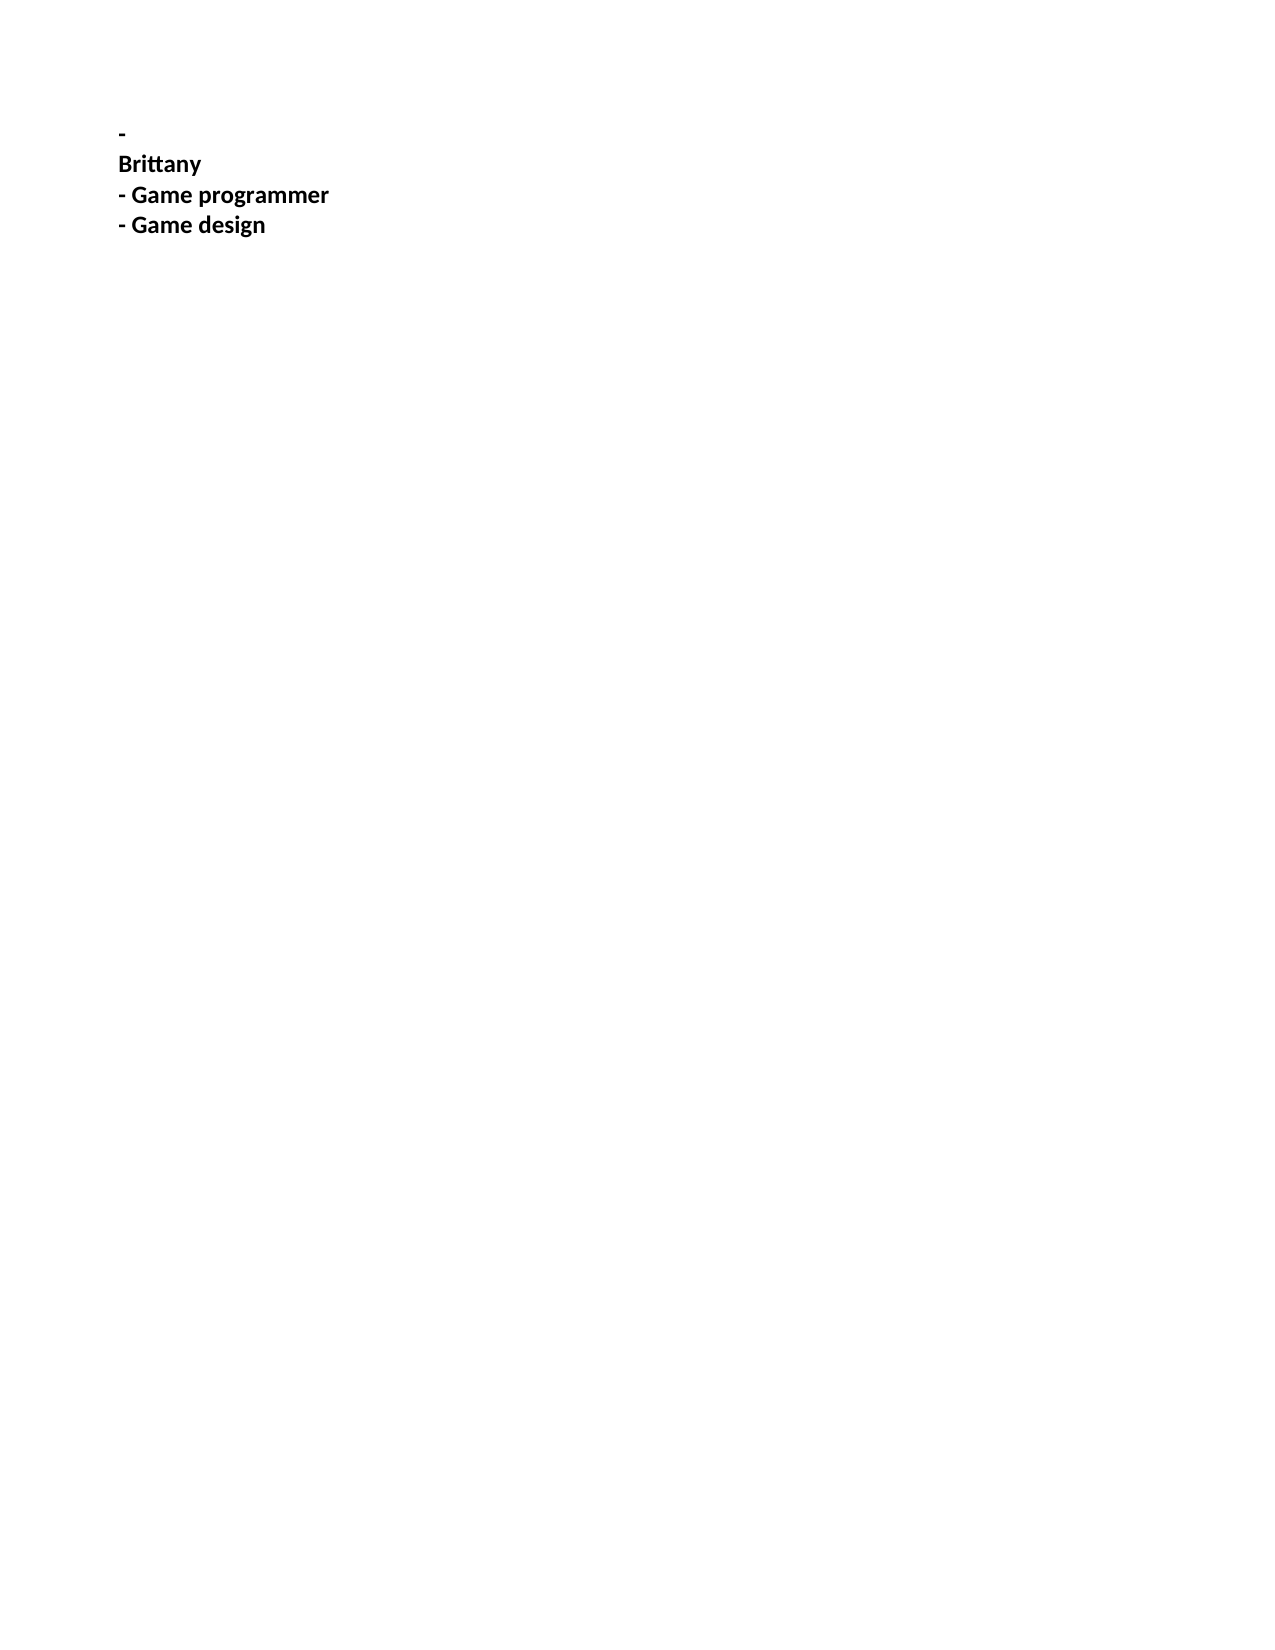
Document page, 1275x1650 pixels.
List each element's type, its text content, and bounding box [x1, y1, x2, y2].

text - [118, 118, 1157, 149]
text - Game design [118, 210, 1157, 240]
text Brittany - Game programmer [118, 149, 1157, 210]
